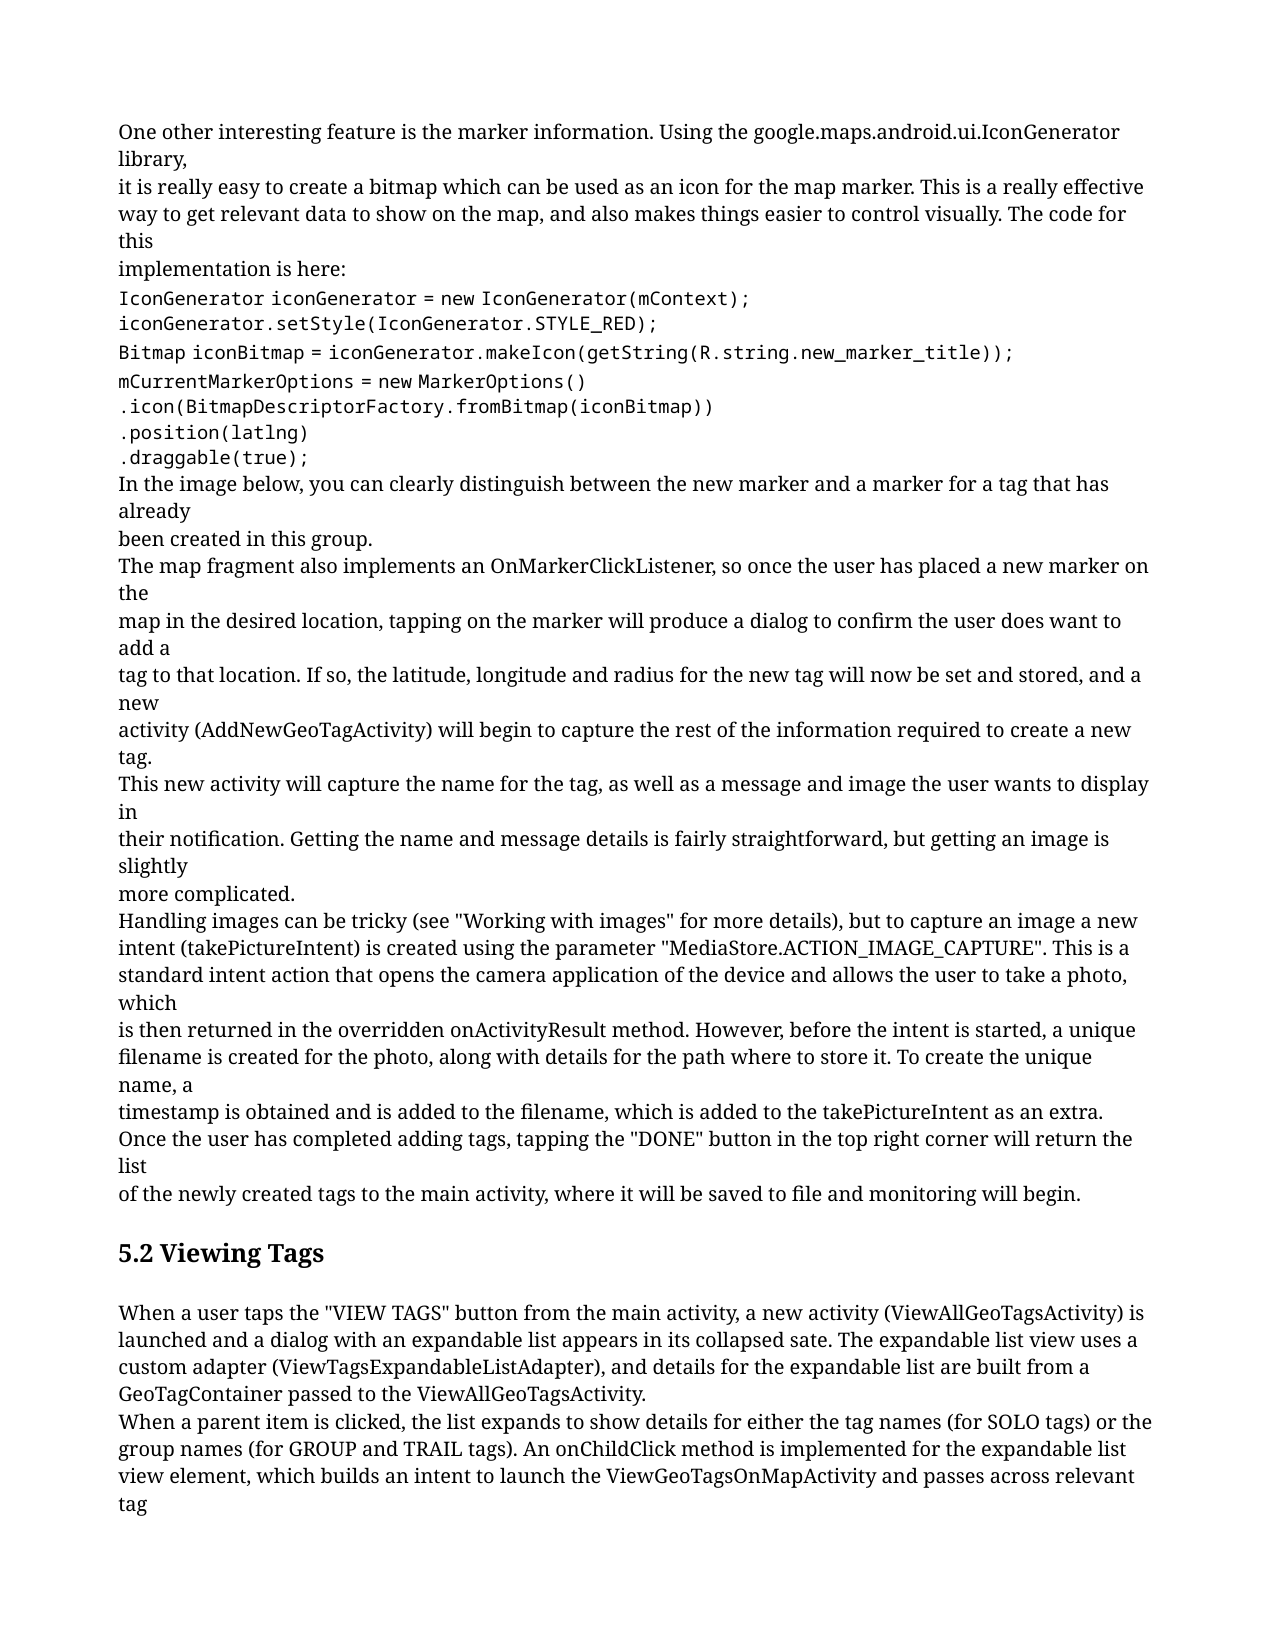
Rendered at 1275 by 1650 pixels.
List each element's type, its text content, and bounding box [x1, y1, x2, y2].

text When a user taps the "VIEW TAGS" button from the main activity, a new activity (ViewAllGeoTagsActivity) is launched and a dialog with an expandable list appears in its collapsed sate. The expandable list view uses a custom adapter (ViewTagsExpandableListAdapter), and details for the expandable list are built from a GeoTagContainer passed to the ViewAllGeoTagsActivity. When a parent item is clicked, the list expands to show details for either the tag names (for SOLO tags) or the group names (for GROUP and TRAIL tags). An onChildClick method is implemented for the expandable list view element, which builds an intent to launch the ViewGeoTagsOnMapActivity and passes across relevant tag [118, 1299, 1157, 1517]
text 5.2 Viewing Tags [118, 1236, 1157, 1270]
text One other interesting feature is the marker information. Using the google.maps.android.ui.IconGenerator library, it is really easy to create a bitmap which can be used as an icon for the map marker. This is a really effective way to get relevant data to show on the map, and also makes things easier to control visually. The code for this implementation is here: IconGenerator iconGenerator = new IconGenerator(mContext); iconGenerator.setStyle(IconGenerator.STYLE_RED); Bitmap iconBitmap = iconGenerator.makeIcon(getString(R.string.new_marker_title)); mCurrentMarkerOptions = new MarkerOptions() .icon(BitmapDescriptorFactory.fromBitmap(iconBitmap)) .position(latlng) .draggable(true); In the image below, you can clearly distinguish between the new marker and a marker for a tag that has already been created in this group. The map fragment also implements an OnMarkerClickListener, so once the user has placed a new marker on the map in the desired location, tapping on the marker will produce a dialog to confirm the user does want to add a tag to that location. If so, the latitude, longitude and radius for the new tag will now be set and stored, and a new activity (AddNewGeoTagActivity) will begin to capture the rest of the information required to create a new tag. This new activity will capture the name for the tag, as well as a message and image the user wants to display in their notification. Getting the name and message details is fairly straightforward, but getting an image is slightly more complicated. Handling images can be tricky (see "Working with images" for more details), but to capture an image a new intent (takePictureIntent) is created using the parameter "MediaStore.ACTION_IMAGE_CAPTURE". This is a standard intent action that opens the camera application of the device and allows the user to take a photo, which is then returned in the overridden onActivityResult method. However, before the intent is started, a unique filename is created for the photo, along with details for the path where to store it. To create the unique name, a timestamp is obtained and is added to the filename, which is added to the takePictureIntent as an extra. Once the user has completed adding tags, tapping the "DONE" button in the top right corner will return the list of the newly created tags to the main activity, where it will be saved to file and monitoring will begin. [118, 118, 1157, 1236]
